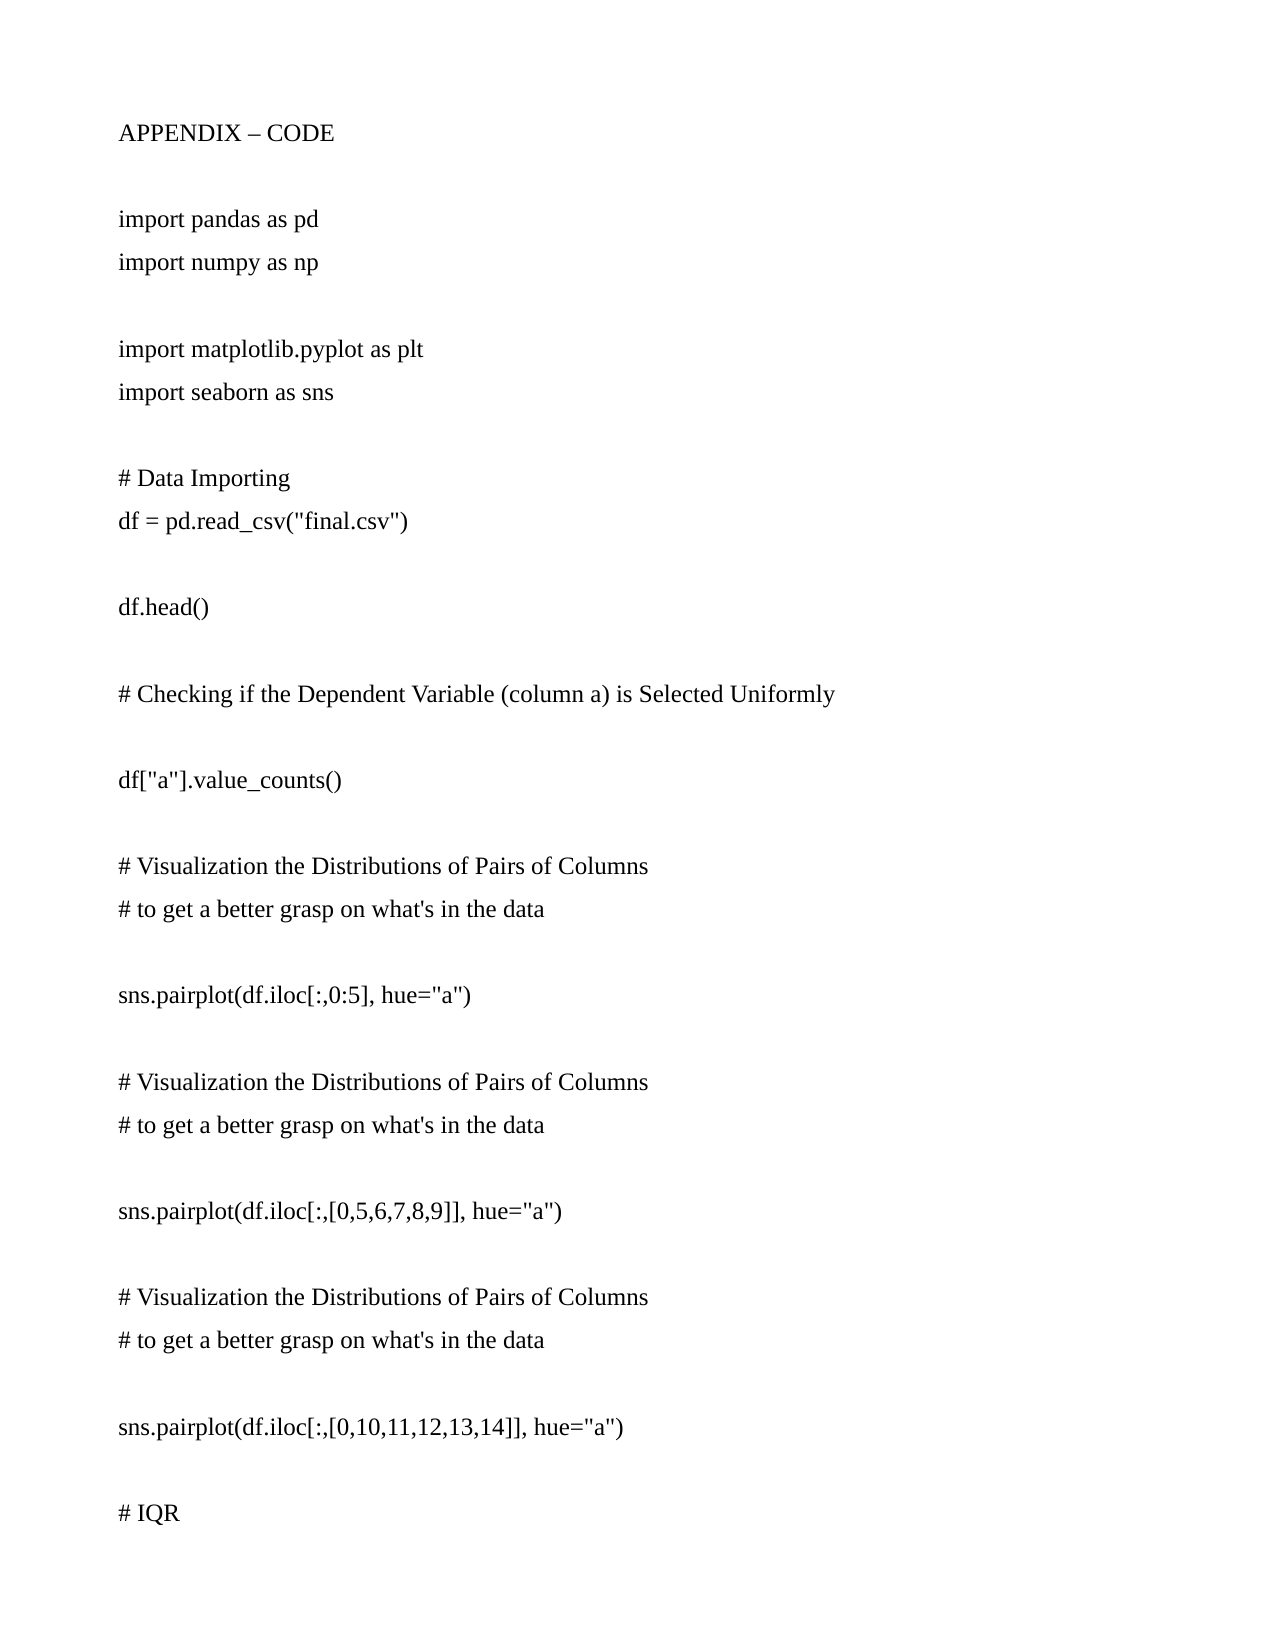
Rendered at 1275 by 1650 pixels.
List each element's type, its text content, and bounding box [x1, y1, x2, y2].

text import matplotlib.pyplot as plt [118, 334, 1157, 362]
text sns.pairplot(df.iloc[:,[0,5,6,7,8,9]], hue="a") [118, 1196, 1157, 1225]
text # to get a better grasp on what's in the data [118, 1110, 1157, 1139]
text sns.pairplot(df.iloc[:,[0,10,11,12,13,14]], hue="a") [118, 1412, 1157, 1441]
text df = pd.read_csv("final.csv") [118, 506, 1157, 535]
text # Visualization the Distributions of Pairs of Columns [118, 1067, 1157, 1096]
text import pandas as pd [118, 204, 1157, 233]
text # Data Importing [118, 463, 1157, 492]
text df["a"].value_counts() [118, 765, 1157, 794]
text # to get a better grasp on what's in the data [118, 1326, 1157, 1354]
text sns.pairplot(df.iloc[:,0:5], hue="a") [118, 981, 1157, 1009]
text df.head() [118, 592, 1157, 621]
text APPENDIX – CODE [118, 118, 1157, 147]
text import seaborn as sns [118, 377, 1157, 406]
text # Checking if the Dependent Variable (column a) is Selected Uniformly [118, 679, 1157, 707]
text # IQR [118, 1498, 1157, 1527]
text import numpy as np [118, 247, 1157, 276]
text # to get a better grasp on what's in the data [118, 894, 1157, 923]
text # Visualization the Distributions of Pairs of Columns [118, 851, 1157, 880]
text # Visualization the Distributions of Pairs of Columns [118, 1282, 1157, 1311]
